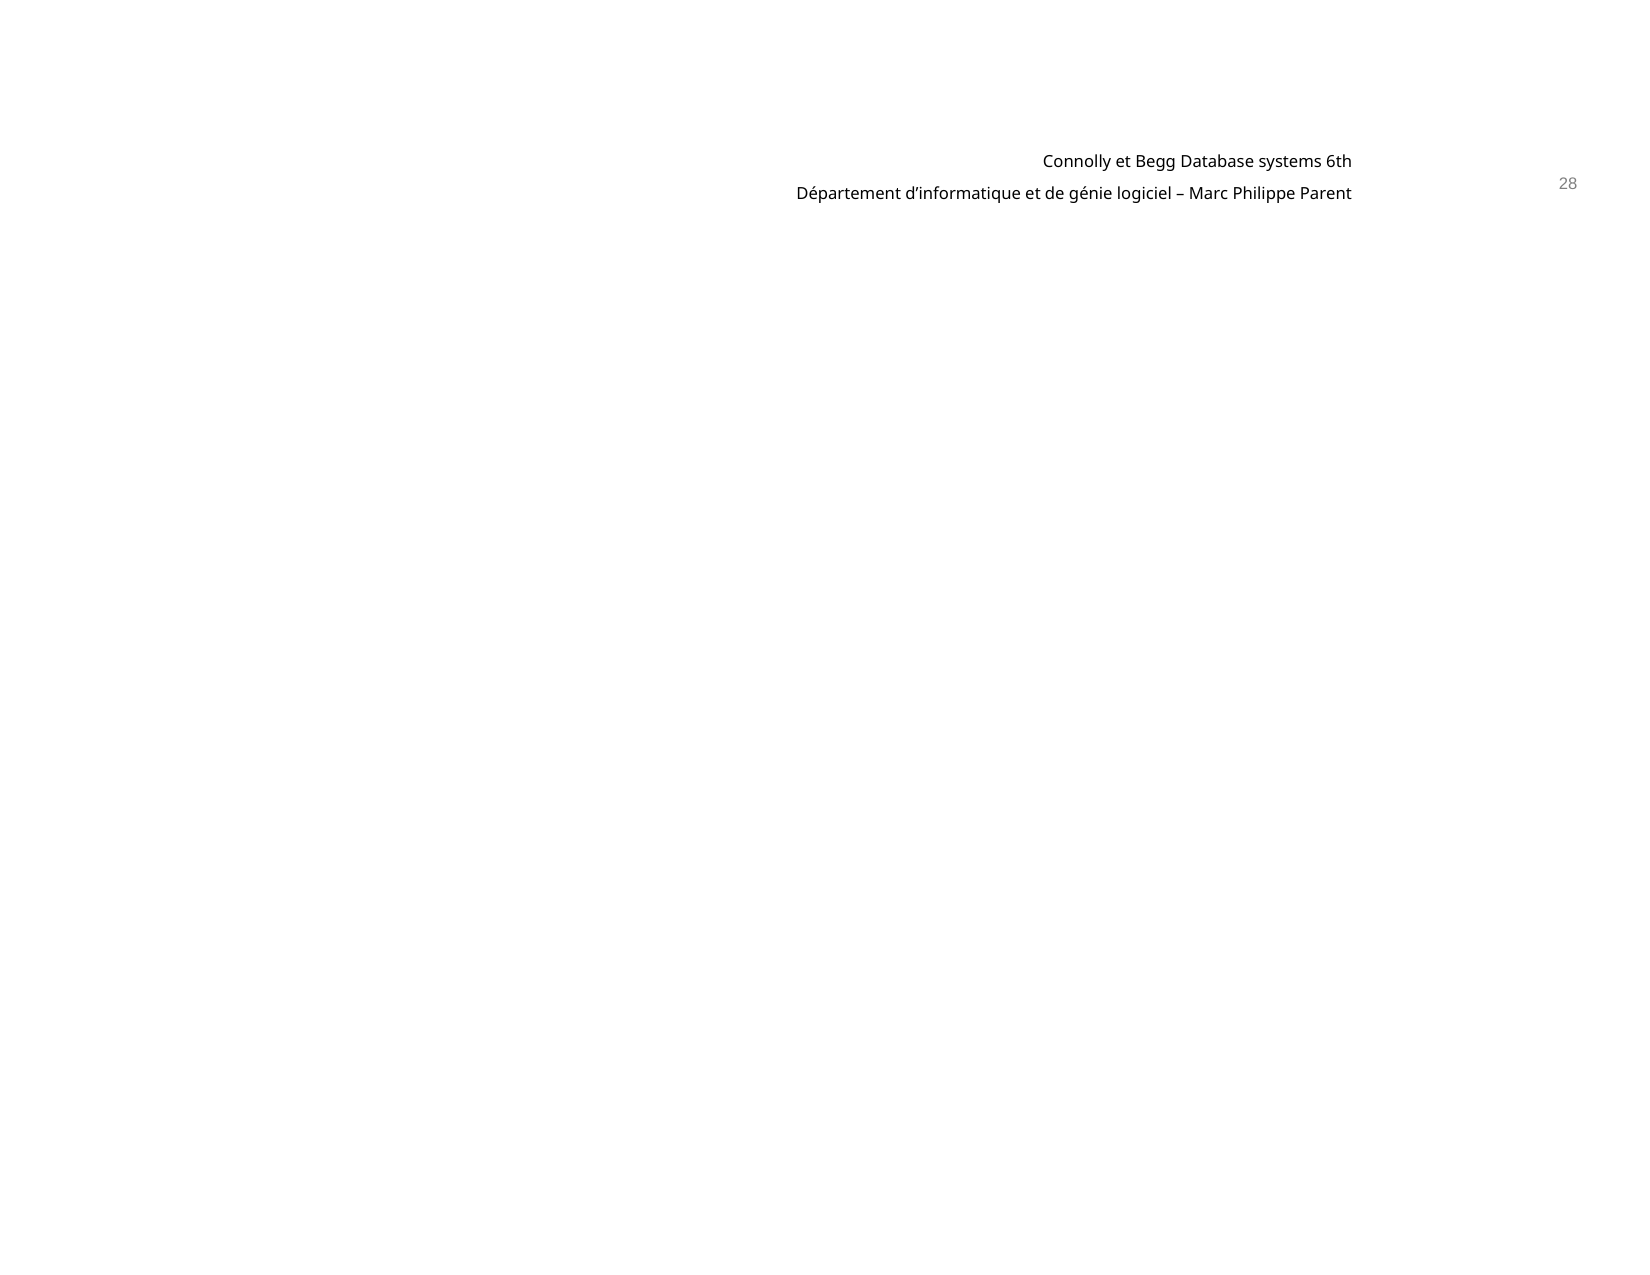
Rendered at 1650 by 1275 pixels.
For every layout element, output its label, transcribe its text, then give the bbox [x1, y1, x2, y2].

table_cell Département d’informatique et de génie logiciel – Marc Philippe Parent [748, 173, 1450, 204]
table_header 28 [1450, 150, 1577, 193]
table_cell [1450, 193, 1577, 204]
table_header Connolly et Begg Database systems 6th [748, 150, 1450, 173]
